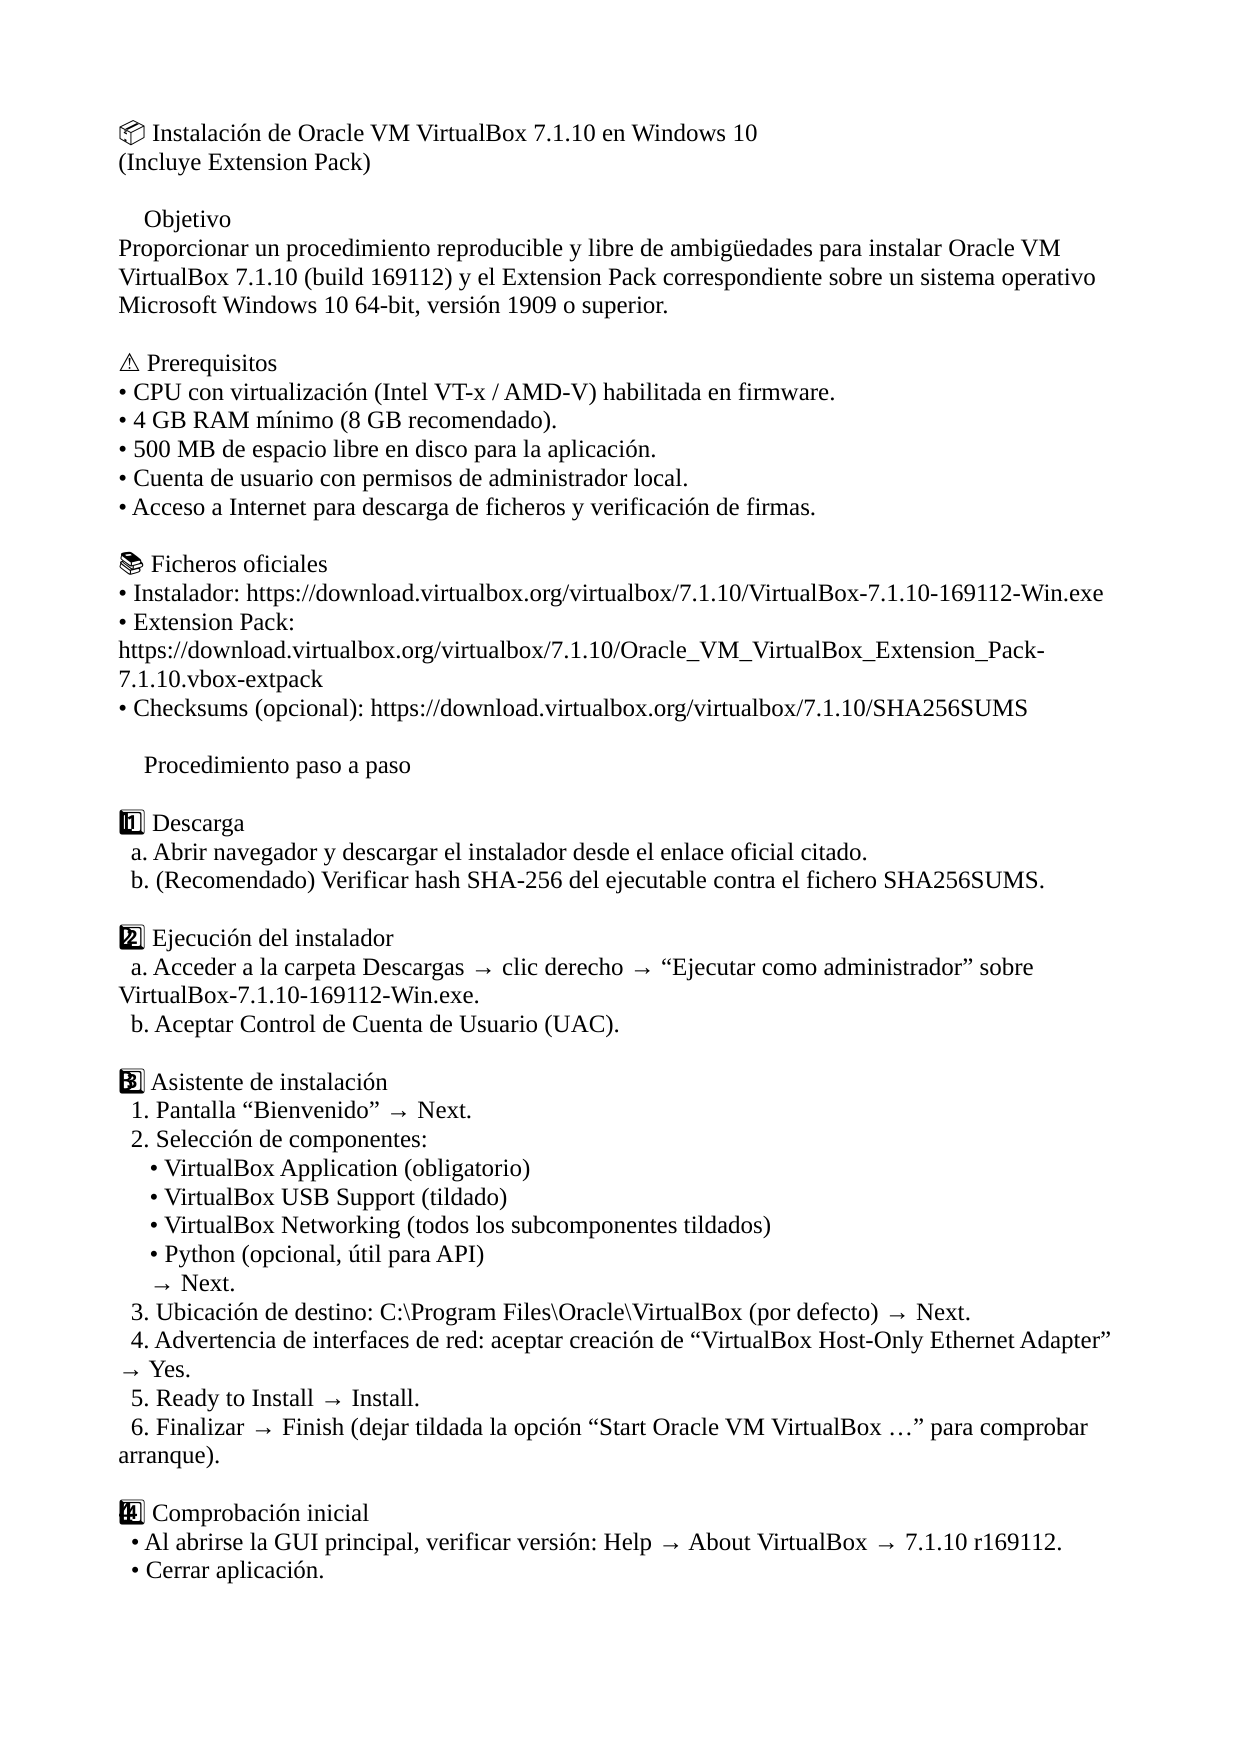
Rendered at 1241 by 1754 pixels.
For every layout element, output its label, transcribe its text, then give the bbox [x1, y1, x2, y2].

text • CPU con virtualización (Intel VT-x / AMD-V) habilitada en firmware. [118, 377, 1122, 406]
text 3. Ubicación de destino: C:\Program Files\Oracle\VirtualBox (por defecto) → Next. [118, 1297, 1122, 1326]
text (Incluye Extension Pack) [118, 147, 1122, 176]
text 6. Finalizar → Finish (dejar tildada la opción “Start Oracle VM VirtualBox …” para comprobar arranque). [118, 1412, 1122, 1469]
text 4. Advertencia de interfaces de red: aceptar creación de “VirtualBox Host-Only Ethernet Adapter” → Yes. [118, 1326, 1122, 1383]
text ⚠️ Prerequisitos [118, 348, 1122, 377]
text • VirtualBox Networking (todos los subcomponentes tildados) [118, 1211, 1122, 1239]
text a. Abrir navegador y descargar el instalador desde el enlace oficial citado. [118, 837, 1122, 866]
text • Cerrar aplicación. [118, 1556, 1122, 1584]
text • VirtualBox USB Support (tildado) [118, 1182, 1122, 1211]
text b. Aceptar Control de Cuenta de Usuario (UAC). [118, 1009, 1122, 1038]
text • Acceso a Internet para descarga de ficheros y verificación de firmas. [118, 492, 1122, 521]
text • Extension Pack: https://download.virtualbox.org/virtualbox/7.1.10/Oracle_VM_VirtualBox_Extension_Pack-7.1.10.vbox-extpack [118, 607, 1122, 693]
text 📦 Instalación de Oracle VM VirtualBox 7.1.10 en Windows 10 [118, 118, 1122, 147]
text 5. Ready to Install → Install. [118, 1383, 1122, 1412]
text → Next. [118, 1268, 1122, 1297]
text • 500 MB de espacio libre en disco para la aplicación. [118, 434, 1122, 463]
text • VirtualBox Application (obligatorio) [118, 1153, 1122, 1182]
text • Cuenta de usuario con permisos de administrador local. [118, 463, 1122, 492]
text Proporcionar un procedimiento reproducible y libre de ambigüedades para instalar Oracle VM VirtualBox 7.1.10 (build 169112) y el Extension Pack correspondiente sobre un sistema operativo Microsoft Windows 10 64-bit, versión 1909 o superior. [118, 233, 1122, 319]
text 3️⃣ Asistente de instalación [118, 1067, 1122, 1096]
text • Al abrirse la GUI principal, verificar versión: Help → About VirtualBox → 7.1.10 r169112. [118, 1527, 1122, 1556]
text 2️⃣ Ejecución del instalador [118, 923, 1122, 952]
text • Python (opcional, útil para API) [118, 1239, 1122, 1268]
text 🎯 Objetivo [118, 204, 1122, 233]
text 📚 Ficheros oficiales [118, 549, 1122, 578]
text 1️⃣ Descarga [118, 808, 1122, 837]
text • 4 GB RAM mínimo (8 GB recomendado). [118, 406, 1122, 434]
text 2. Selección de componentes: [118, 1124, 1122, 1153]
text a. Acceder a la carpeta Descargas → clic derecho → “Ejecutar como administrador” sobre VirtualBox-7.1.10-169112-Win.exe. [118, 952, 1122, 1009]
text 🔧 Procedimiento paso a paso [118, 751, 1122, 779]
text 4️⃣ Comprobación inicial [118, 1498, 1122, 1527]
text b. (Recomendado) Verificar hash SHA-256 del ejecutable contra el fichero SHA256SUMS. [118, 866, 1122, 894]
text • Checksums (opcional): https://download.virtualbox.org/virtualbox/7.1.10/SHA256SUMS [118, 693, 1122, 722]
text • Instalador: https://download.virtualbox.org/virtualbox/7.1.10/VirtualBox-7.1.10-169112-Win.exe [118, 578, 1122, 607]
text 1. Pantalla “Bienvenido” → Next. [118, 1096, 1122, 1124]
